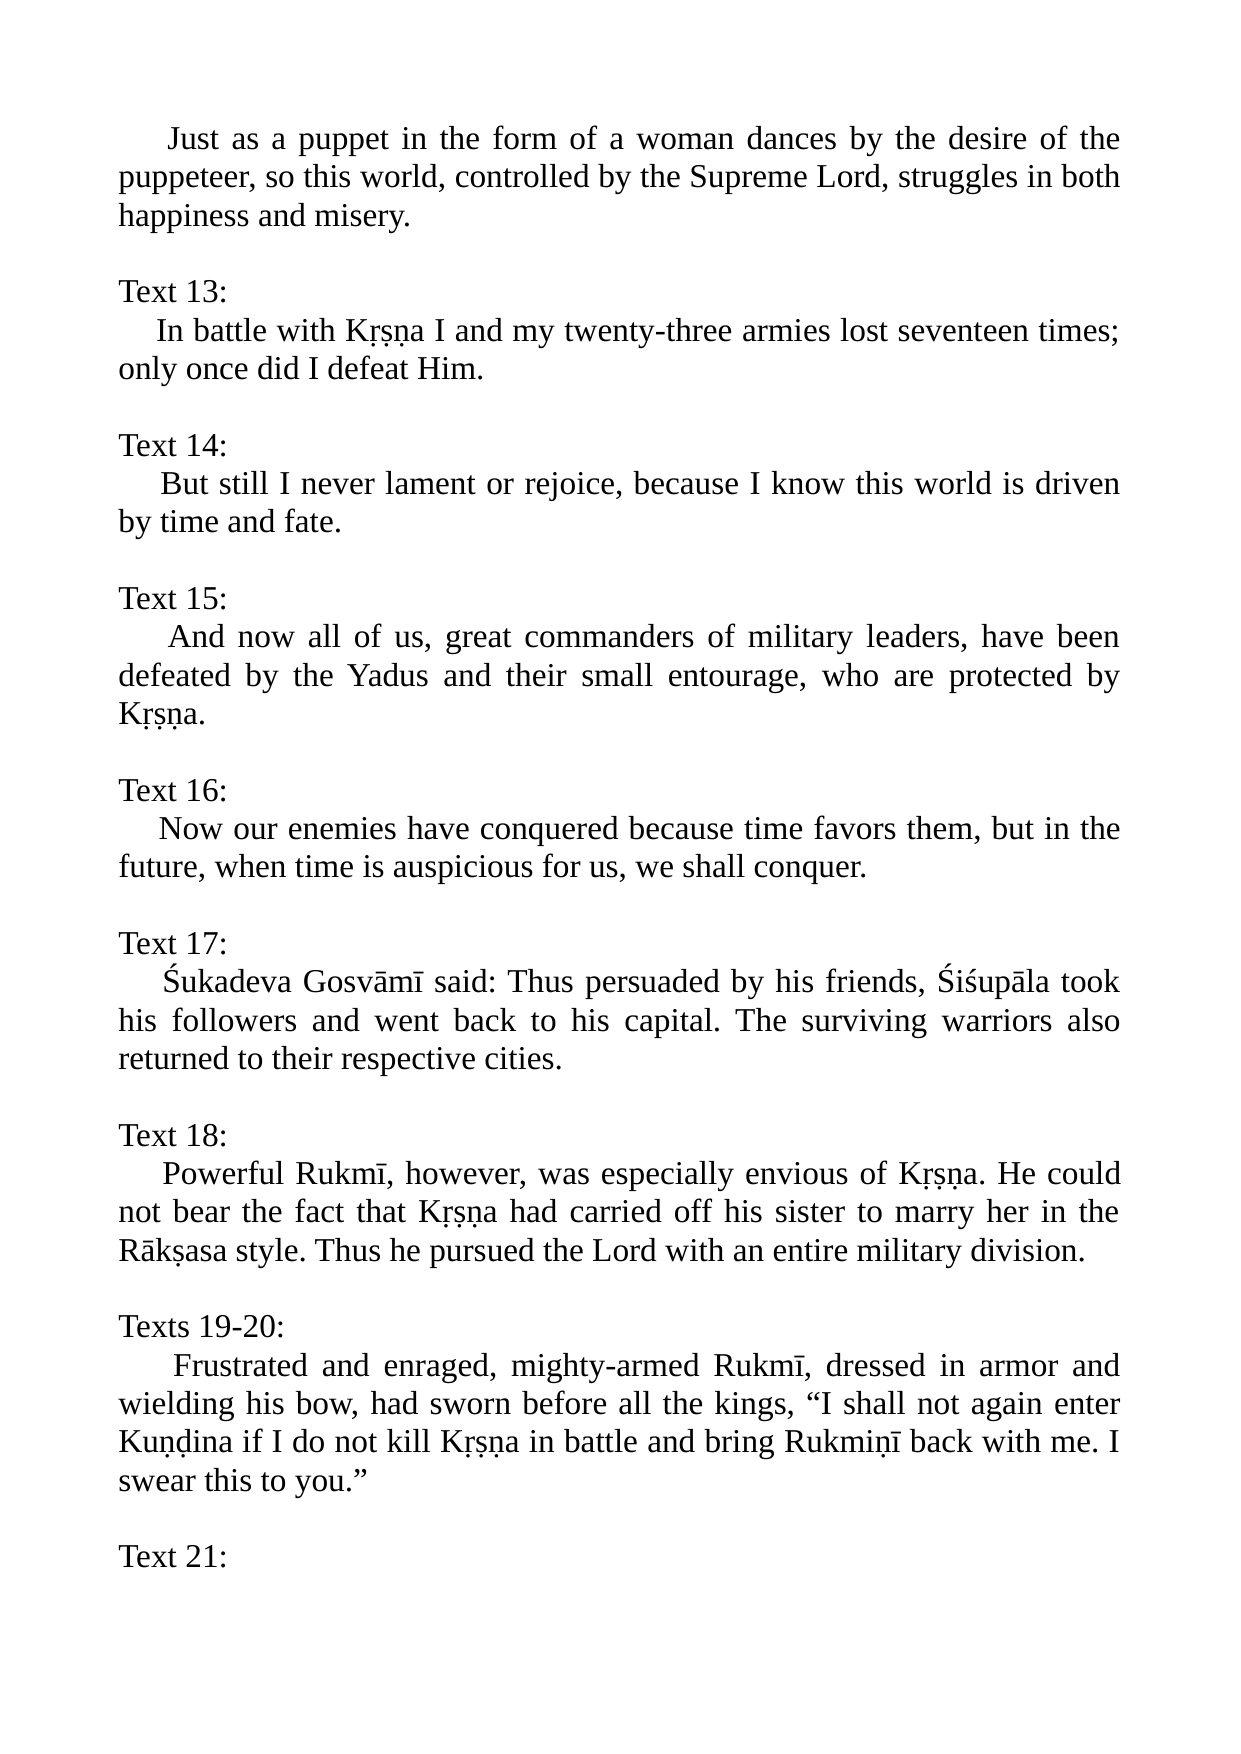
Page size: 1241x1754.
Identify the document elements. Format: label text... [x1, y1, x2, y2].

text Text 16: [118, 770, 1122, 808]
text Text 14: [118, 425, 1122, 463]
text Text 15: [118, 578, 1122, 616]
text In battle with Kṛṣṇa I and my twenty-three armies lost seventeen times; only once did I defeat Him. [118, 310, 1122, 386]
text Text 17: [118, 923, 1122, 961]
text Frustrated and enraged, mighty-armed Rukmī, dressed in armor and wielding his bow, had sworn before all the kings, “I shall not again enter Kuṇḍina if I do not kill Kṛṣṇa in battle and bring Rukmiṇī back with me. I swear this to you.” [118, 1345, 1122, 1498]
text But still I never lament or rejoice, because I know this world is driven by time and fate. [118, 463, 1122, 540]
text Powerful Rukmī, however, was especially envious of Kṛṣṇa. He could not bear the fact that Kṛṣṇa had carried off his sister to marry her in the Rākṣasa style. Thus he pursued the Lord with an entire military division. [118, 1153, 1122, 1268]
text Text 13: [118, 271, 1122, 310]
text Just as a puppet in the form of a woman dances by the desire of the puppeteer, so this world, controlled by the Supreme Lord, struggles in both happiness and misery. [118, 118, 1122, 233]
text Texts 19-20: [118, 1306, 1122, 1345]
text Text 18: [118, 1115, 1122, 1153]
text Śukadeva Gosvāmī said: Thus persuaded by his friends, Śiśupāla took his followers and went back to his capital. The surviving warriors also returned to their respective cities. [118, 961, 1122, 1076]
text Text 21: [118, 1536, 1122, 1575]
text Now our enemies have conquered because time favors them, but in the future, when time is auspicious for us, we shall conquer. [118, 808, 1122, 885]
text And now all of us, great commanders of military leaders, have been defeated by the Yadus and their small entourage, who are protected by Kṛṣṇa. [118, 616, 1122, 731]
